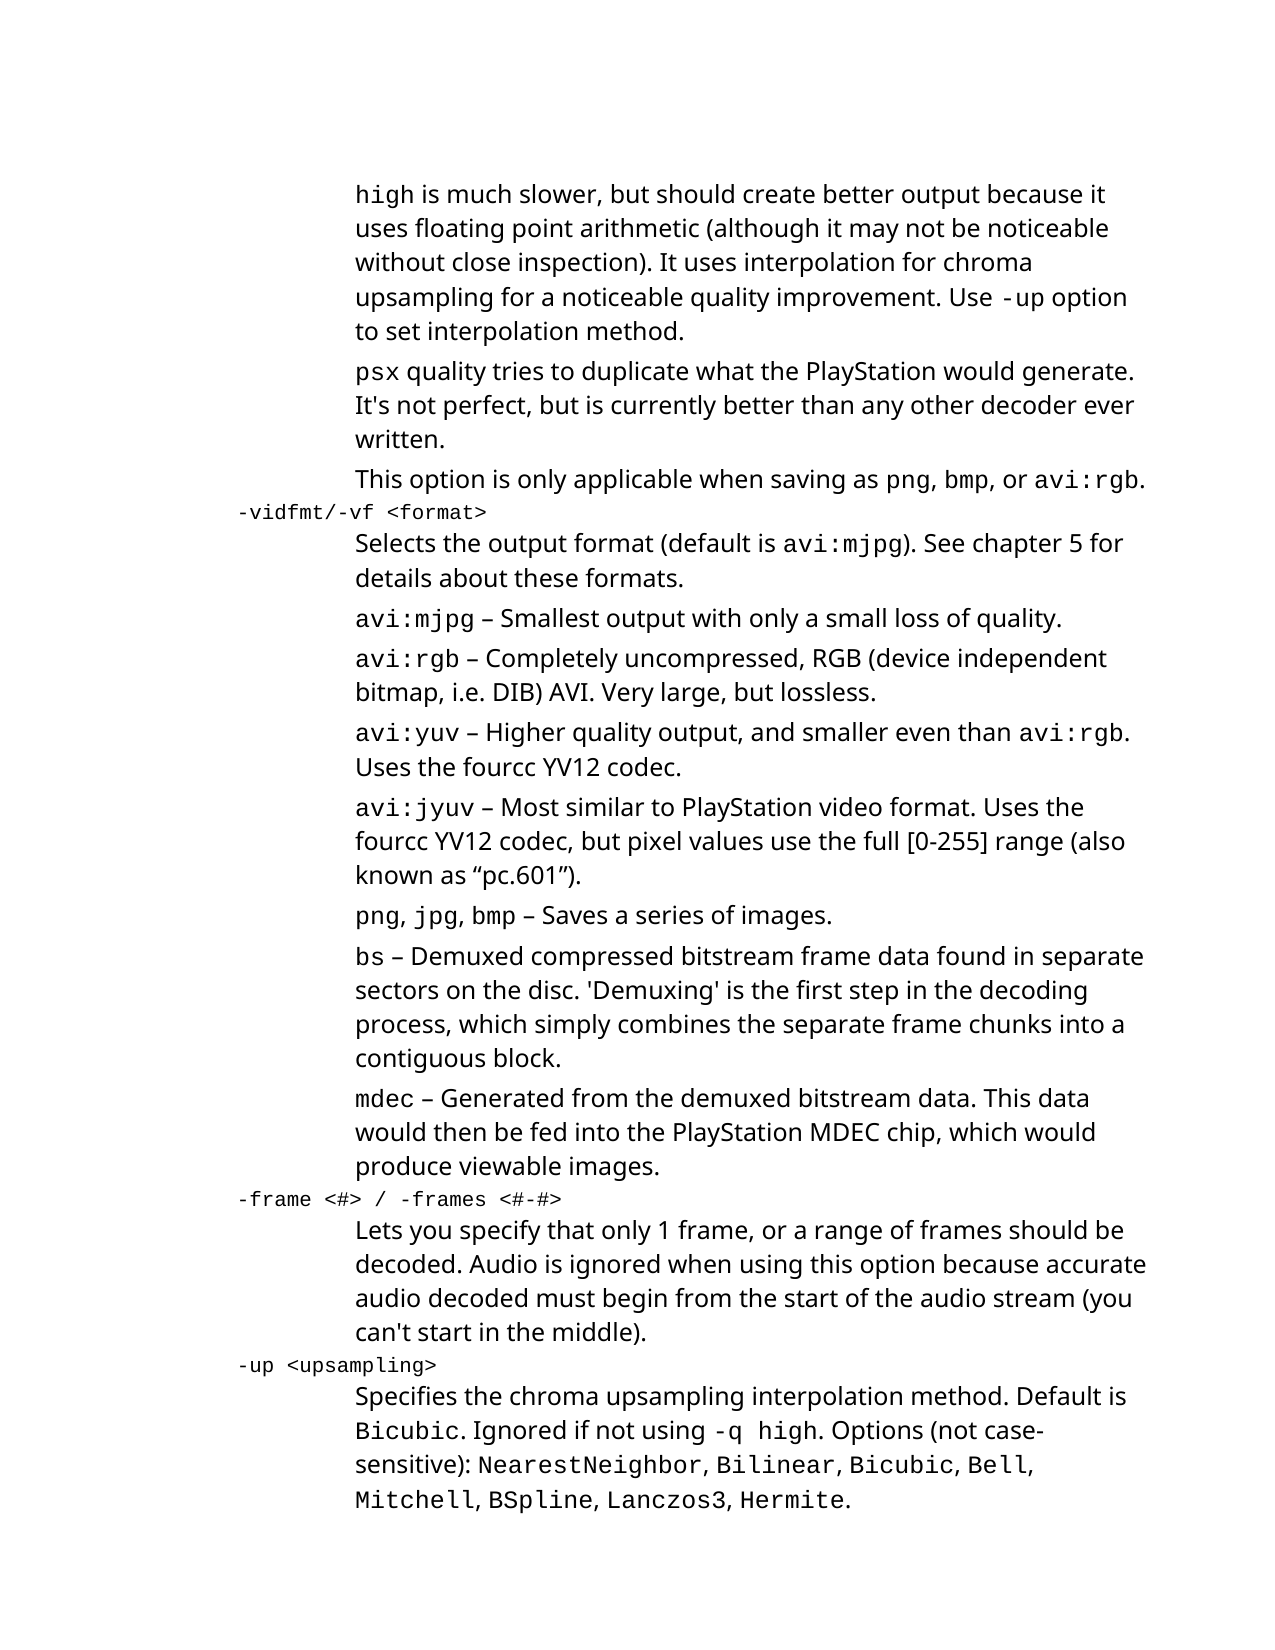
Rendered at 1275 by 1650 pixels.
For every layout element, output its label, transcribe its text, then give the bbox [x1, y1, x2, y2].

text bs – Demuxed compressed bitstream frame data found in separate sectors on the disc. 'Demuxing' is the first step in the decoding process, which simply combines the separate frame chunks into a contiguous block. [355, 938, 1156, 1074]
text mdec – Generated from the demuxed bitstream data. This data would then be fed into the PlayStation MDEC chip, which would produce viewable images. [355, 1081, 1156, 1183]
text high is much slower, but should create better output because it uses floating point arithmetic (although it may not be noticeable without close inspection). It uses interpolation for chroma upsampling for a noticeable quality improvement. Use -up option to set interpolation method. [355, 177, 1156, 347]
text avi:yuv – Higher quality output, and smaller even than avi:rgb. Uses the fourcc YV12 codec. [355, 715, 1156, 783]
text Lets you specify that only 1 frame, or a range of frames should be decoded. Audio is ignored when using this option because accurate audio decoded must begin from the start of the audio stream (you can't start in the middle). [355, 1213, 1156, 1349]
text png, jpg, bmp – Saves a series of images. [355, 898, 1156, 932]
text avi:jyuv – Most similar to PlayStation video format. Uses the fourcc YV12 codec, but pixel values use the full [0-255] range (also known as “pc.601”). [355, 789, 1156, 892]
text This option is only applicable when saving as png, bmp, or avi:rgb. [355, 462, 1156, 496]
text Selects the output format (default is avi:mjpg). See chapter 5 for details about these formats. [355, 526, 1156, 594]
text avi:rgb – Completely uncompressed, RGB (device independent bitmap, i.e. DIB) AVI. Very large, but lossless. [355, 641, 1156, 709]
text -frame <#> / -frames <#-#> [237, 1189, 1156, 1213]
text Specifies the chroma upsampling interpolation method. Default is Bicubic. Ignored if not using -q high. Options (not case-sensitive): NearestNeighbor, Bilinear, Bicubic, Bell, Mitchell, BSpline, Lanczos3, Hermite. [355, 1379, 1156, 1516]
text avi:mjpg – Smallest output with only a small loss of quality. [355, 600, 1156, 634]
text -vidfmt/-vf <format> [237, 502, 1156, 526]
text psx quality tries to duplicate what the PlayStation would generate. It's not perfect, but is currently better than any other decoder ever written. [355, 353, 1156, 456]
text -up <upsampling> [237, 1355, 1156, 1379]
